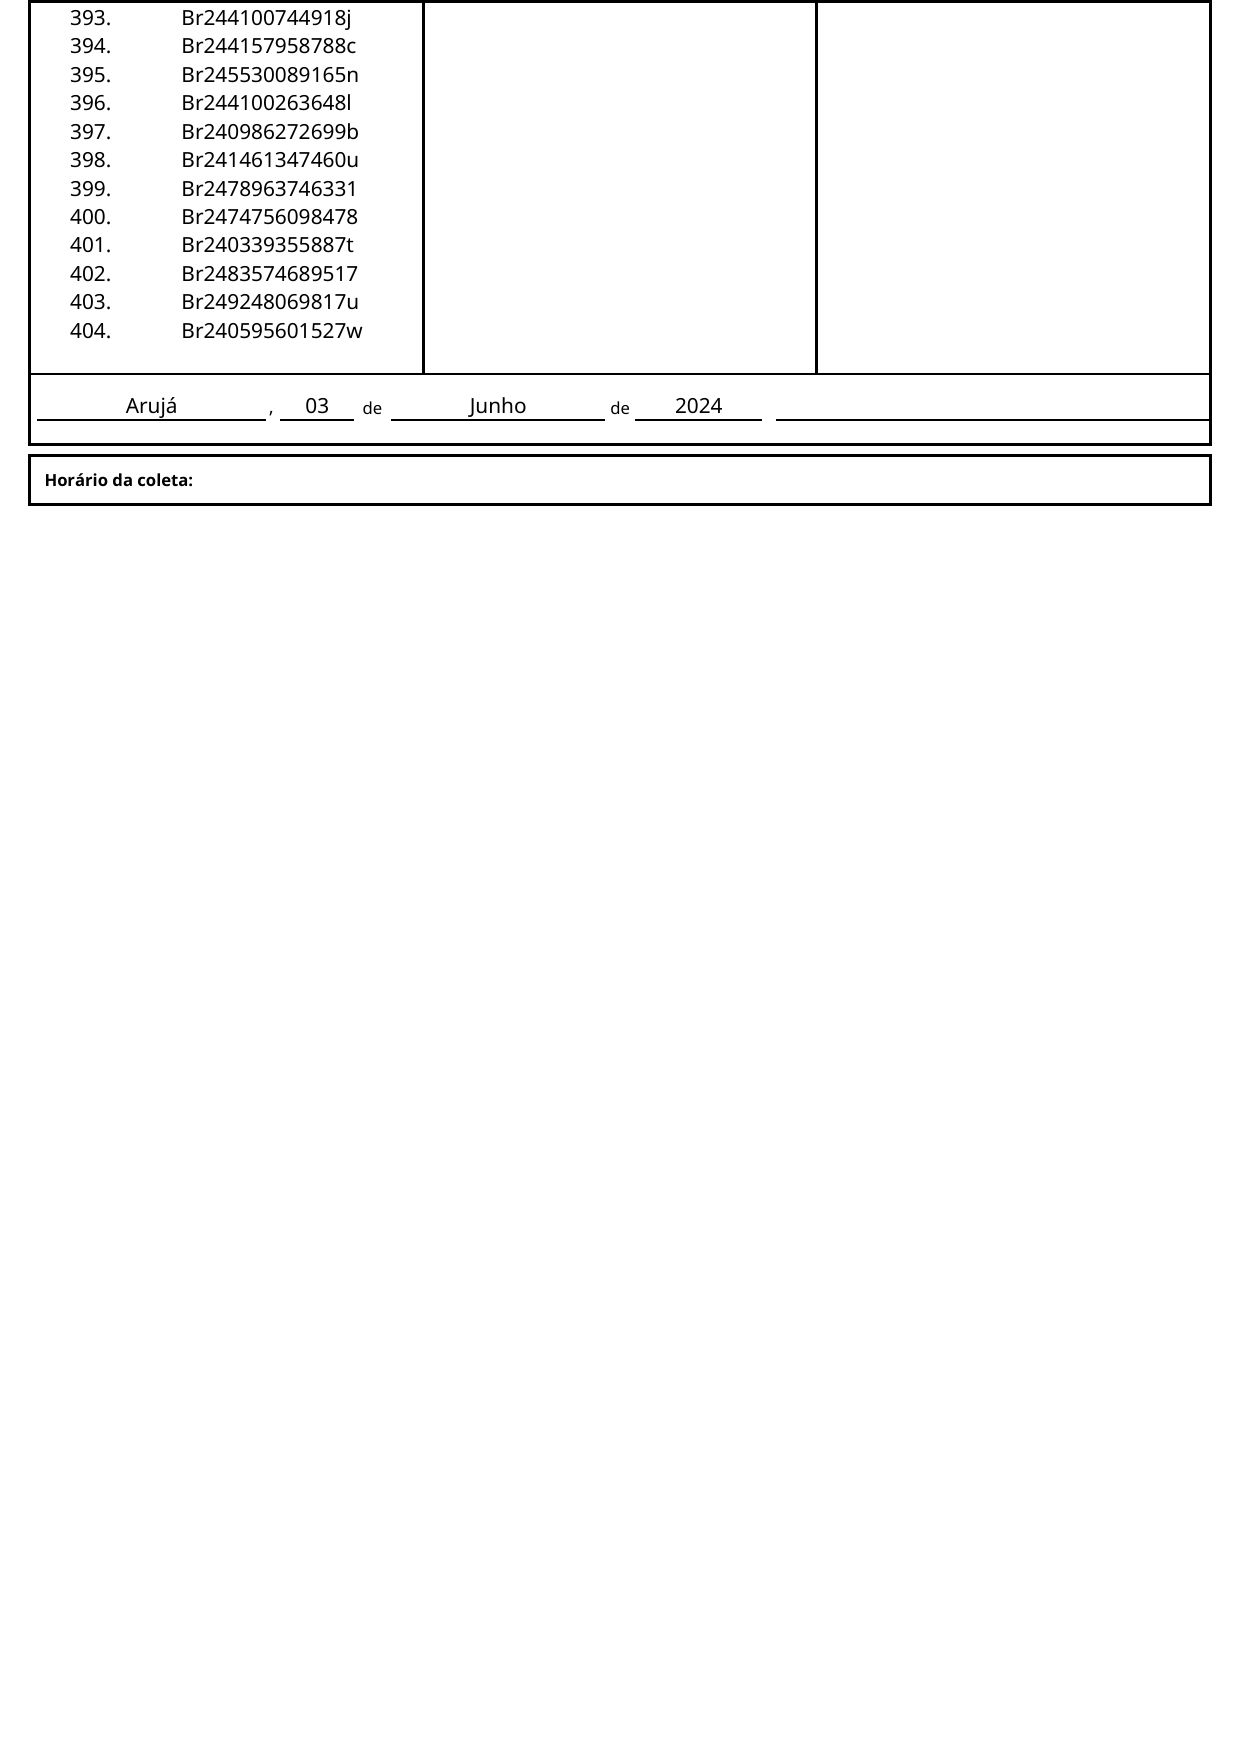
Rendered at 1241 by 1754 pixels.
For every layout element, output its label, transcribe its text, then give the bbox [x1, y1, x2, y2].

table_cell [776, 375, 1209, 419]
table_cell 03 [280, 375, 354, 419]
table_cell Arujá [37, 375, 266, 419]
table_cell 2024 [635, 375, 762, 419]
table_cell [635, 421, 762, 443]
table_cell de [354, 375, 391, 419]
table_cell Horário da coleta: [31, 457, 1209, 503]
table_cell BR241163762408A BR2477106252520 BR249414526793X BR2422476570082 BR2403212511485 BR248266356146X BR249752153961M BR2430865712962 BR247543278247W BR2461010940336 BR2493439153911 BR248147857902Q BR245193411658G BR2447162992573 BR240447078235A BR249548085101Q BR2490297762667 BR246741669603W BR2417743823661 BR246570960177Y BR2494726577864 BR245170975468R BR246481552156L BR246559038966D BR249670721114M BR245721953420X BR2417202643904 BR2458218684652 BR242636037734Z Br2438993608076 Br2461012209835 Br2473482262640 Br245425134350m Br2424393604966 Br2435531987404 Br2457617430931 Br248739341949f Br2474855374668 Br241834137350b Br246419720165n Br242935823235z Br242375833359e Br243252868163d Br2464861882228 Br243596852174l Br2483237382030 Br241784883416c Br240006236498a Br245499325424b Br2486393187071 Br241628778756q Br2452179920053 Br246805984249d Br241313482515j Br240709917999i Br249692483062o Br242446108499e Br244049093581h Br244863591921n Br2455241911715 Br248556741056v Br2459466462674 Br2472858195148 Br240802038343h Br240840096426h Br242005787229g Br240648763983e Br241359857377f Br2452099805568 Br2409950546834 Br2411909735956 Br246826589033c Br245260386944x Br242423820226r Br2412284009843 Br248287147727d Br240682681016f Br246357665653e Br246470328219q Br245530317250n Br240492942609t Br241945668811u Br2427401762435 Br2459292646148 Br249974662291u Br2430969857173 Br2468654940129 Br2433136483132 Br2433136483132 Br242631562018s Br247190046623j Br245389864446z Br244543654048o Br242479433152e Br245799848791p Br240267100870m Br2492115863781 Br242000009615g Br244859912082i Br2424590673930 Br241230152170j Br242011090260p Br247299100506b Br2405777209586 Br2406834735036 Br244618185779e Br2456126238502 Br249493052929q Br245471198969m Br241068124504w Br246883434438n Br2443238512891 Br248715063393f Br244805952936f Br246341692113e [818, 3, 1209, 373]
table_cell [354, 419, 391, 443]
table_cell Br242683752919x Br2442184656875 Br240283923037x Br2415207080869 Br240059336225p Br240643867255f Br2408034834443 Br2448030710011 Br2497811698992 Br245165901088r Br2492147547438 Br240683684756v Br245451178652w Br246007237089i Br2432981054658 Br248222431660k Br2410153228818 BR240845888896b Br245596799738q Br244009989366v BR2477451450455 BR249044459346Y BR2411361657354 BR243014355977S BR241354823454A BR2440630663421 BR2458004551996 BR240437040490V BR241230390604Q BR2481766154378 BR242455685088A BR242675162802Y BR242454502527R BR245358447691N BR241836691639X BR2432289528492 BR2421019521625 BR2417530120876 BR2461012209835 BR240964354674I BR2461012209835 BR240964354674I BR242906041316Z BR243157964363P BR245315450475S BR245606937227B BR2477676275851 Br245178185402i Br246969402574h Br247358410004j Br247871112430l Br245654210045j Br243039013031i Br2434982733723 Br247479448537g Br2483095946410 Br244061323177q Br247460930658i Br245638979216k Br2412301177949 Br244266790038e Br2489986817044 Br240331783820v Br249259117545a Br2464966411940 Br249612238386f Br2488670077171 Br242260835778c Br248085406339o Br242776668032g Br242665541491c Br2440954312833 Br2429609826987 Br2413927281352 Br249825250804i Br246145198844c Br241623984427e Br241439105968g Br243213356781b Br2468164746080 Br2445367324969 Br241989804727k Br2488122248121 Br246888657109i Br245673900691l Br248573532788d Br243056296705l Br2445549623575 Br246560892962f Br247594327325k Br248223660070u Br248899929898e Br2435334290400 Br2454020526043 Br2474812775781 Br243827251087h Br2410062401944 Br247879477626c Br244262428463d Br2406071856709 Br247926186731l Br2430059081311 Br242297963040o Br245886465578m Br241523444092t Br2457353659363 Br2412100185288 Br247281659559i Br241295478565n Br246199472970q Br240319265189f Br244843221466h Br240075587976b Br240679339037s Br241970108037l Br241970108037l Br246391289764m Br2496154285445 Br2477518715376 Br241812179669v Br2469386264544 Br2498887978830 Br2424208486566 Br247902648162a Br247186943803f Br246896491992g Br2463717635099 Br2450321427737 Br246703715641c Br2452407860958 Br2414465035155 Br2483060237834 Br2424208486566 Br247633401983b Br242036956757y Br249443296960t Br241191473560j Br243880258316f Br247959900499i Br242592205141z Br241511127069c Br2429865370930 Br247900799667y Br241257256669z Br246824070258r Br243372491208n Br240772147760w Br2433629296112 Br2491800979963 Br2438022087484 Br2447162863797 Br2438307996217 Br247818855306f Br249581186360q Br242519574573s Br241297652194s Br240861085255b Br2419803019396 Br246440886800c Br249828159204s Br241373755199p Br242775214168w Br244100744918j Br244157958788c Br245530089165n Br244100263648l Br240986272699b Br241461347460u Br2478963746331 Br2474756098478 Br240339355887t Br2483574689517 Br249248069817u Br240595601527w [31, 3, 422, 373]
table_cell [280, 421, 354, 443]
table_cell , [266, 375, 280, 419]
table_cell [31, 419, 37, 443]
table_cell BR244676394826W BR249664775161X BR246672345427L BR240843503153K BR244811778317F BR249846359882G BR240430304420D BR243009891421O BR243554475750Q BR2485594019195 BR242109943621E BR2438993608076 BR2417189118584 BR2477206523732 BR249491267293W BR247403273031G BR249491267293W BR2477206523732 BR2417189118584 BR2438993608076 BR242109943621E BR249135690312C BR246415853339G BR243282252494Z BR240122695859I BR2435531987404 BR247171541828H TXAY26BR245084768409R BR245053690525O BR241808980307I BR244961102589J BR2477206523732 BR243282252494Z BR2475363342899 BR2497879945441 BR2406421455093 BR246085407134Y BR243324649388U BR2420776807382 BR246987531780C BR2413751430933 BR2413622005458 BR244431885911N BR249467012660G BR243174228696X BR2438881417448 BR2489379040687 Br244001114415y Br243072427385h Br249650945078f Br247646721623a Br248376257252d Br240400561203j Br2416768155167 Br2407131090762 Br244100073750y Br249765932688e Br2489346944072 Br2460242750116 Br243531706176i Br248726781562i Br240601878415i Br2401597357533 Br248767442905m Br2462053261431 Br241125236855f Br240608126335d Br2416862881313 Br245786908210k Br246078541674j Br2478397059581 Br2415118864406 Br243941351538j Br2458802827011 Br241235316413p Br244422178442o Br247014797029s Br242124288211w Br245601875362f Br243030101838c Br241120184338f Br2499125042757 Br246971270355c Br245513428932f Br248746719435y Br2473417838334 Br242868758211x Br241109627546i Br245314142345x Br2454857523741 Br246076053276v Br2422336296251 Txay262266612TX Br241876079262g Br243372079152x Br2430490114656 Br241803618933z Br2417875489173 Br2461618348689 Br2479551963287 Br2417372921906 Br2432033911791 Br246754367375d Br2469210549977 Br2464569044539 Br2467365675362 Br244676393950h Br2464884896596 Br2435168274275 Br2430674780007 Br241615811808z Br241115850303r Br244394078830y Br242942453096c Br249906883862b [425, 3, 815, 373]
table_cell [1058, 446, 1211, 454]
table_cell [37, 421, 266, 443]
table_cell [776, 421, 1209, 443]
table_cell [266, 419, 280, 443]
table_cell Junho [391, 375, 605, 419]
table_cell [391, 421, 605, 443]
table_cell [605, 419, 635, 443]
table_cell [31, 375, 37, 419]
table_cell [30, 446, 1058, 454]
table_cell de [605, 375, 635, 419]
table_cell [762, 375, 776, 443]
